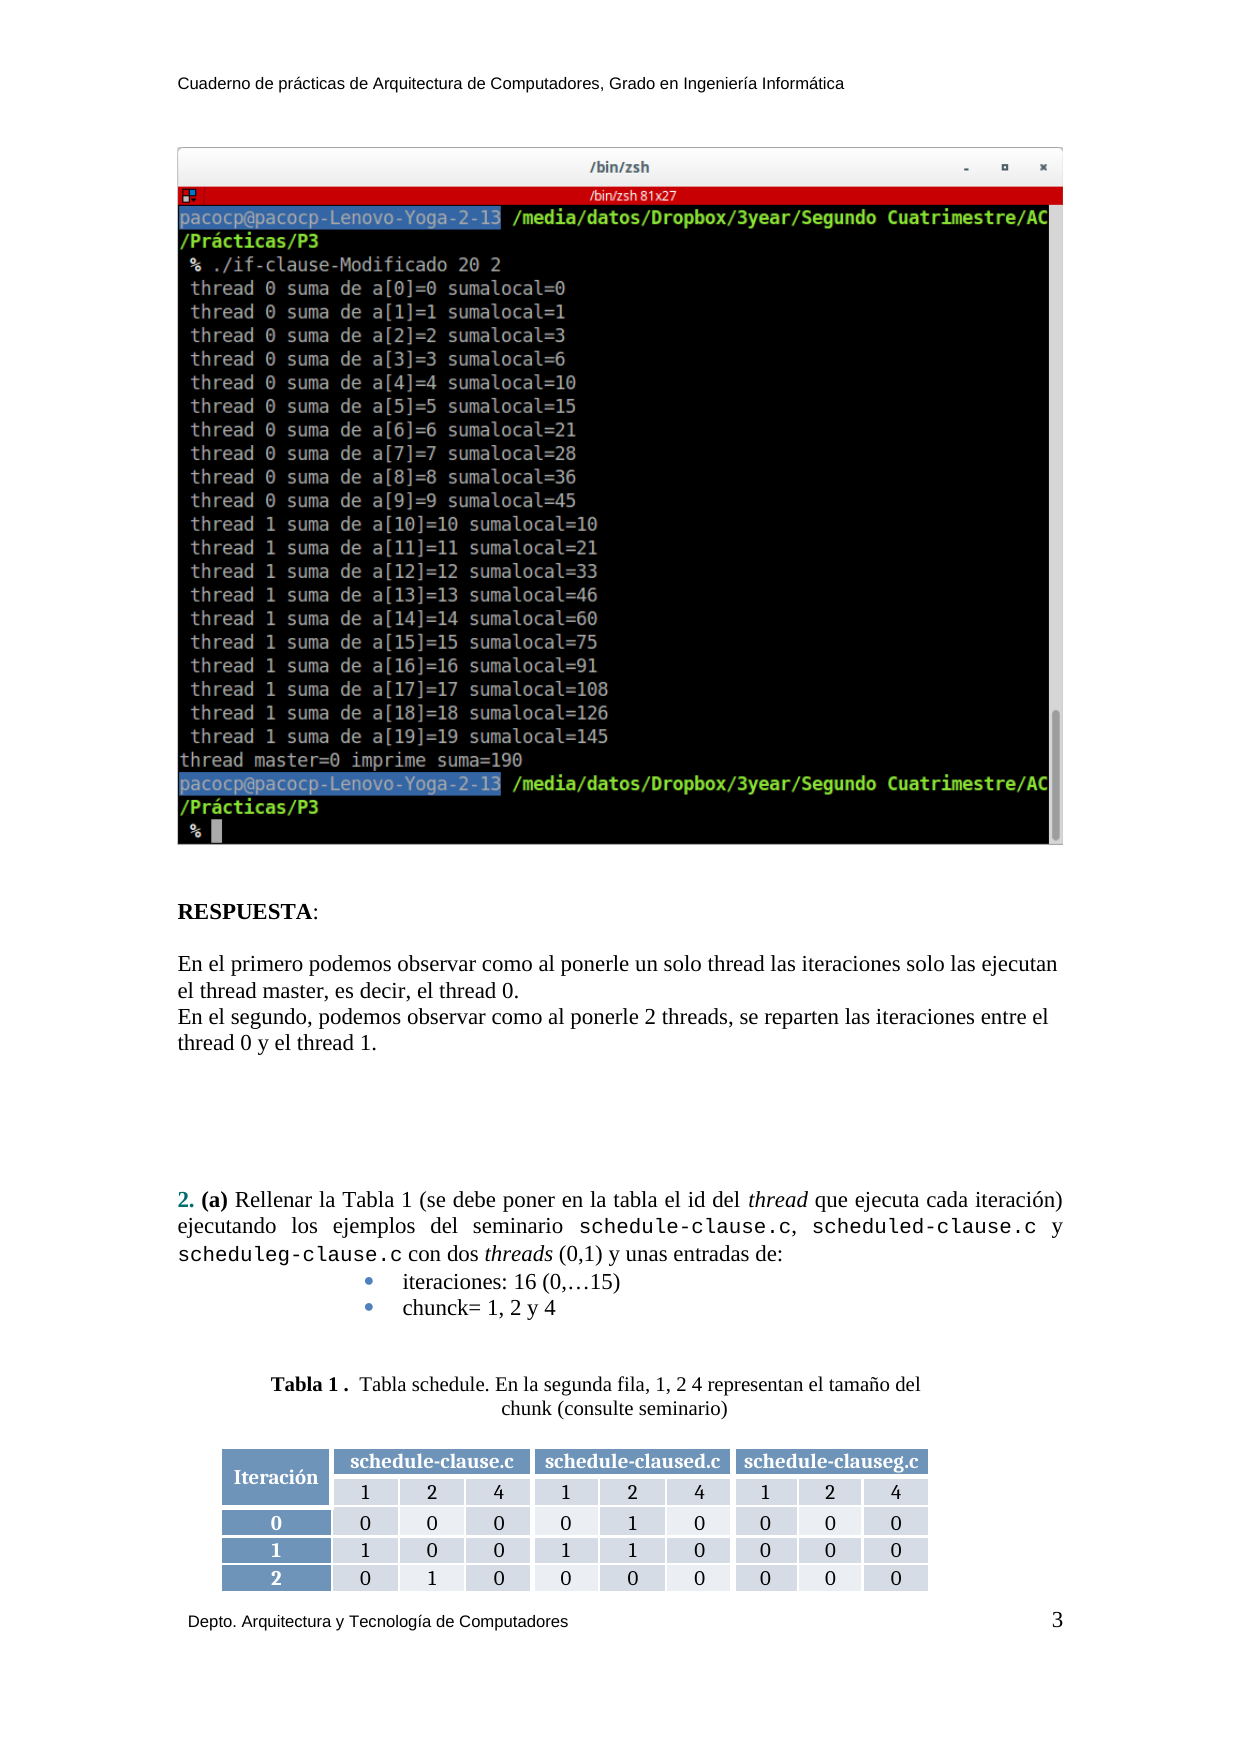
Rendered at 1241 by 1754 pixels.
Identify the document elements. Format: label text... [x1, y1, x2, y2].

text RESPUESTA: [177, 898, 1063, 924]
table_header Tabla schedule. En la segunda fila, 1, 2 4 representan el tamaño del chunk (consulte seminario) [177, 1347, 939, 1420]
table_cell 0 [400, 1507, 464, 1535]
table_cell 0 [736, 1565, 797, 1591]
table_cell 1 [535, 1479, 598, 1505]
table_cell 2 [400, 1479, 464, 1505]
table_cell 0 [466, 1565, 530, 1591]
table_cell 0 [864, 1507, 928, 1535]
table_cell 4 [466, 1479, 530, 1505]
text En el primero podemos observar como al ponerle un solo thread las iteraciones solo las ejecutan el thread master, es decir, el thread 0. [177, 950, 1063, 1003]
table_cell 0 [466, 1507, 530, 1535]
table_cell 0 [466, 1538, 530, 1563]
list chunck= 1, 2 y 4 [365, 1294, 1063, 1321]
table_cell 0 [736, 1538, 797, 1563]
table_cell 0 [333, 1565, 398, 1591]
table_cell 0 [736, 1507, 797, 1535]
table_cell 0 [333, 1507, 398, 1535]
table_cell 0 [864, 1538, 928, 1563]
table_cell 0 [799, 1507, 861, 1535]
table_cell 1 [222, 1538, 331, 1563]
table_cell 0 [667, 1538, 730, 1563]
table_cell 0 [667, 1507, 730, 1535]
table_cell 1 [400, 1565, 464, 1591]
table_cell 2 [222, 1565, 331, 1591]
table_cell 0 [667, 1565, 730, 1591]
table_cell 4 [864, 1479, 928, 1505]
table_cell 1 [600, 1538, 665, 1563]
table_cell 1 [535, 1538, 598, 1563]
table_cell 0 [535, 1565, 598, 1591]
table_cell 4 [667, 1479, 730, 1505]
table_cell 0 [535, 1507, 598, 1535]
table_cell 2 [799, 1479, 861, 1505]
table_cell 1 [600, 1507, 665, 1535]
table_header schedule-claused.c [535, 1449, 730, 1474]
table_cell 0 [799, 1538, 861, 1563]
list iteraciones: 16 (0,…15) [365, 1268, 1063, 1294]
table_header schedule-clauseg.c [736, 1449, 928, 1474]
table_cell 0 [600, 1565, 665, 1591]
table_header Iteración [222, 1449, 329, 1505]
list 2. (a) Rellenar la Tabla 1 (se debe poner en la tabla el id del thread que ejecuta cada iteración) ejecutando los ejemplos del seminario schedule-clause.c, scheduled-clause.c y scheduleg-clause.c con dos threads (0,1) y unas entradas de: [177, 1186, 1063, 1268]
table_cell 2 [600, 1479, 665, 1505]
table_cell 0 [222, 1510, 331, 1535]
table_cell 0 [400, 1538, 464, 1563]
table_cell 1 [736, 1479, 797, 1505]
table_cell 1 [333, 1538, 398, 1563]
table_cell 1 [334, 1479, 398, 1505]
text En el segundo, podemos observar como al ponerle 2 threads, se reparten las iteraciones entre el thread 0 y el thread 1. [177, 1003, 1063, 1056]
picture [177, 147, 1063, 845]
table_header schedule-clause.c [334, 1449, 530, 1474]
table_cell 0 [799, 1565, 861, 1591]
table_cell [177, 1420, 939, 1446]
table_cell 0 [864, 1565, 928, 1591]
